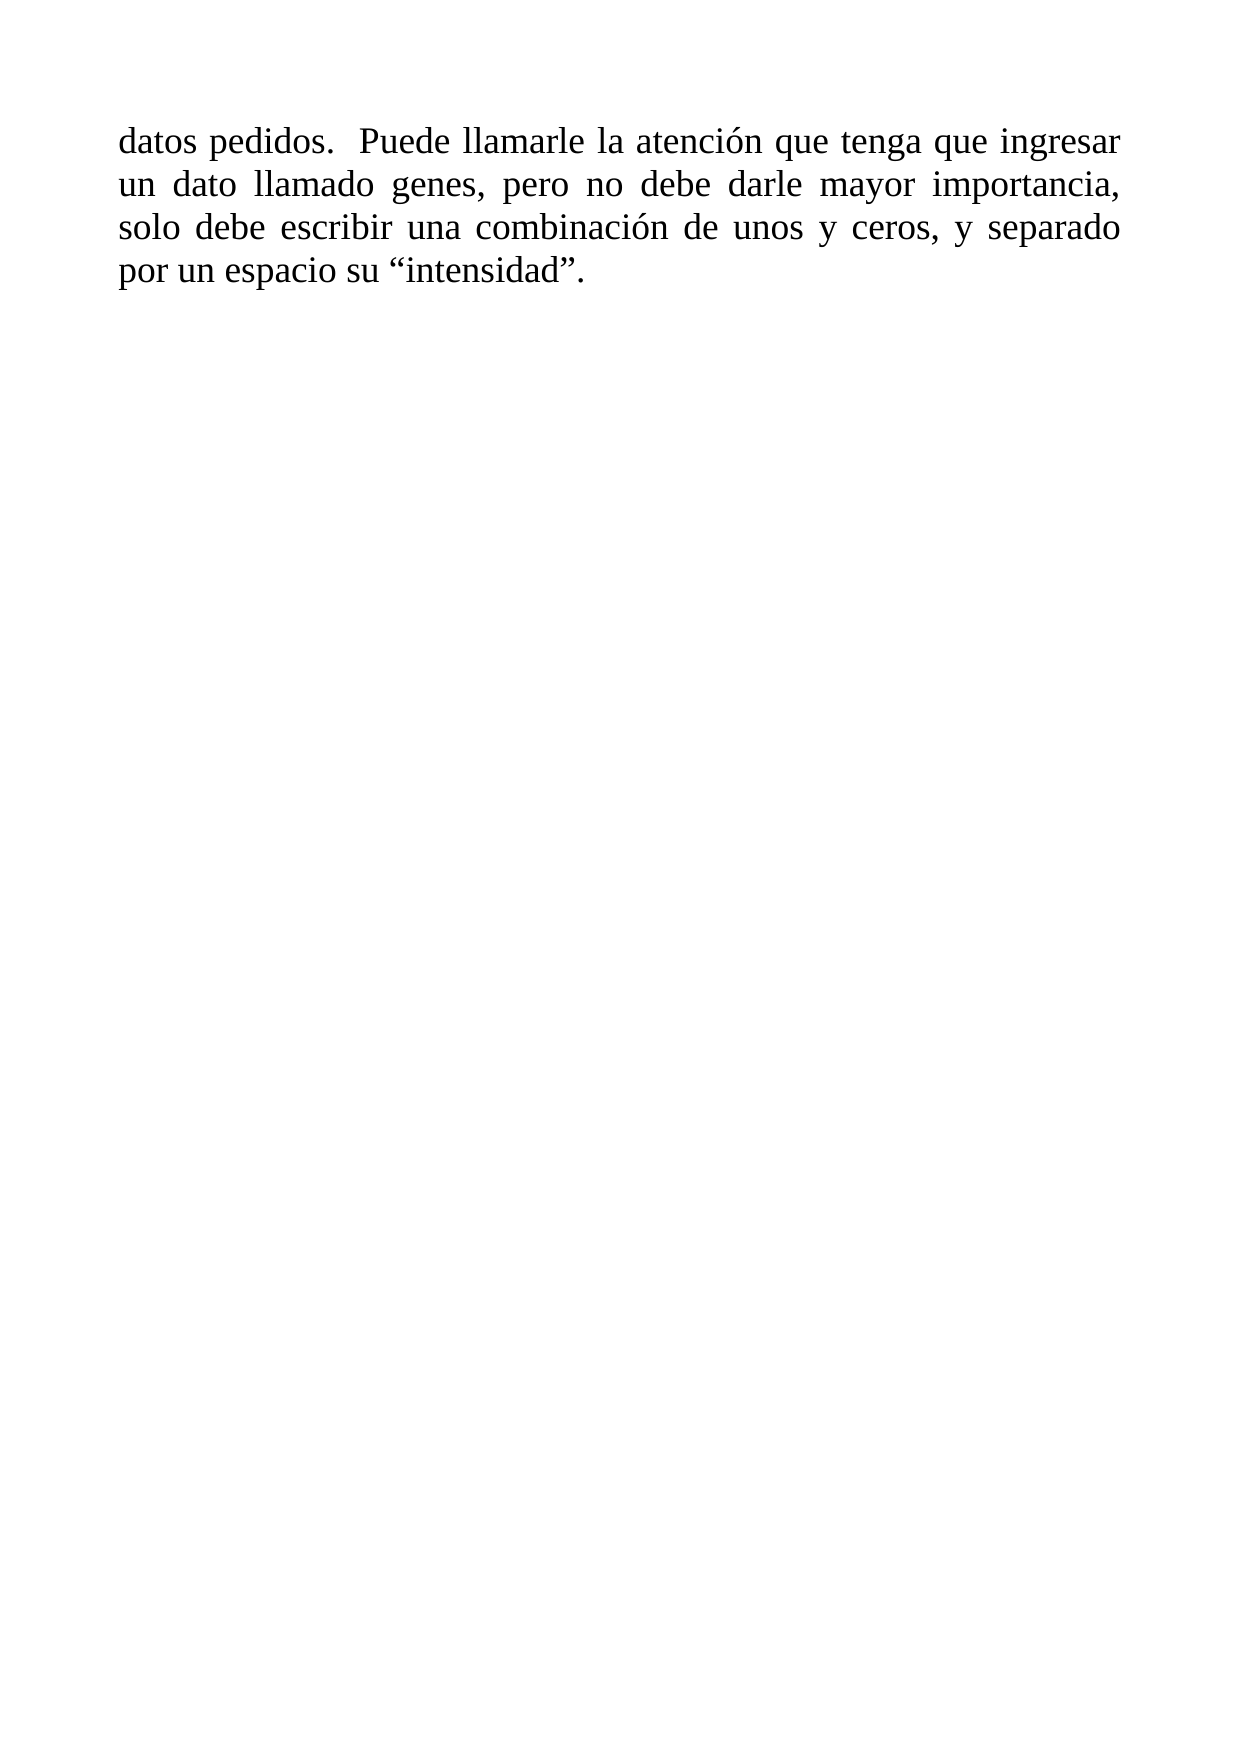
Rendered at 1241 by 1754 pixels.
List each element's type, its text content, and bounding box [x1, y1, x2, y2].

text datos pedidos. Puede llamarle la atención que tenga que ingresar un dato llamado genes, pero no debe darle mayor importancia, solo debe escribir una combinación de unos y ceros, y separado por un espacio su “intensidad”. [118, 118, 1122, 291]
